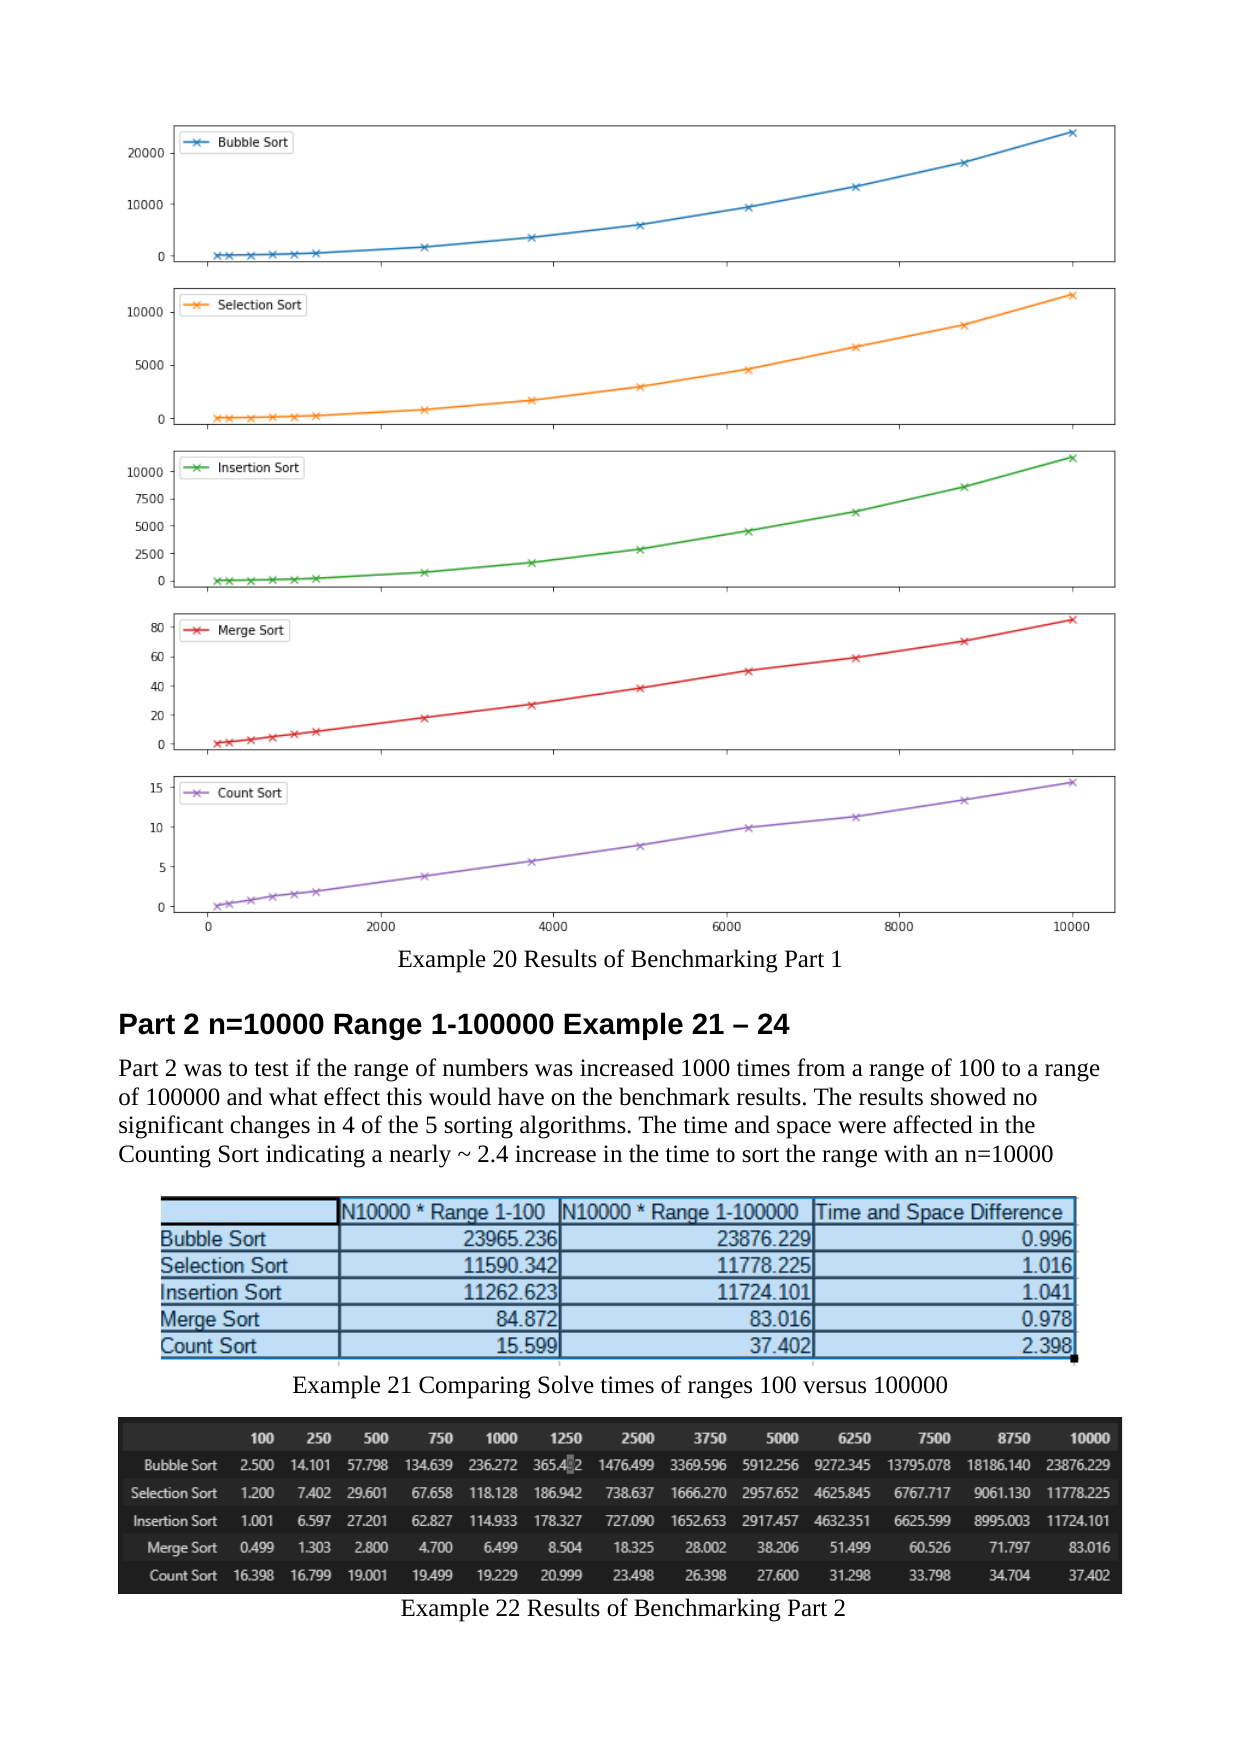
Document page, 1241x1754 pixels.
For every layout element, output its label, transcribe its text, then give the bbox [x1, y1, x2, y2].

text Example 21 Comparing Solve times of ranges 100 versus 100000 [118, 1197, 1122, 1398]
subtitle Part 2 n=10000 Range 1-100000 Example 21 – 24 [118, 1007, 1122, 1041]
picture [118, 118, 1123, 941]
picture [160, 1196, 1080, 1366]
text Part 2 was to test if the range of numbers was increased 1000 times from a range of 100 to a range of 100000 and what effect this would have on the benchmark results. The results showed no significant changes in 4 of the 5 sorting algorithms. The time and space were affected in the Counting Sort indicating a nearly ~ 2.4 increase in the time to sort the range with an n=10000 [118, 1053, 1122, 1168]
text Example 20 Results of Benchmarking Part 1 [118, 941, 1122, 973]
picture [118, 1417, 1123, 1594]
text Example 22 Results of Benchmarking Part 2 [118, 1594, 1122, 1622]
